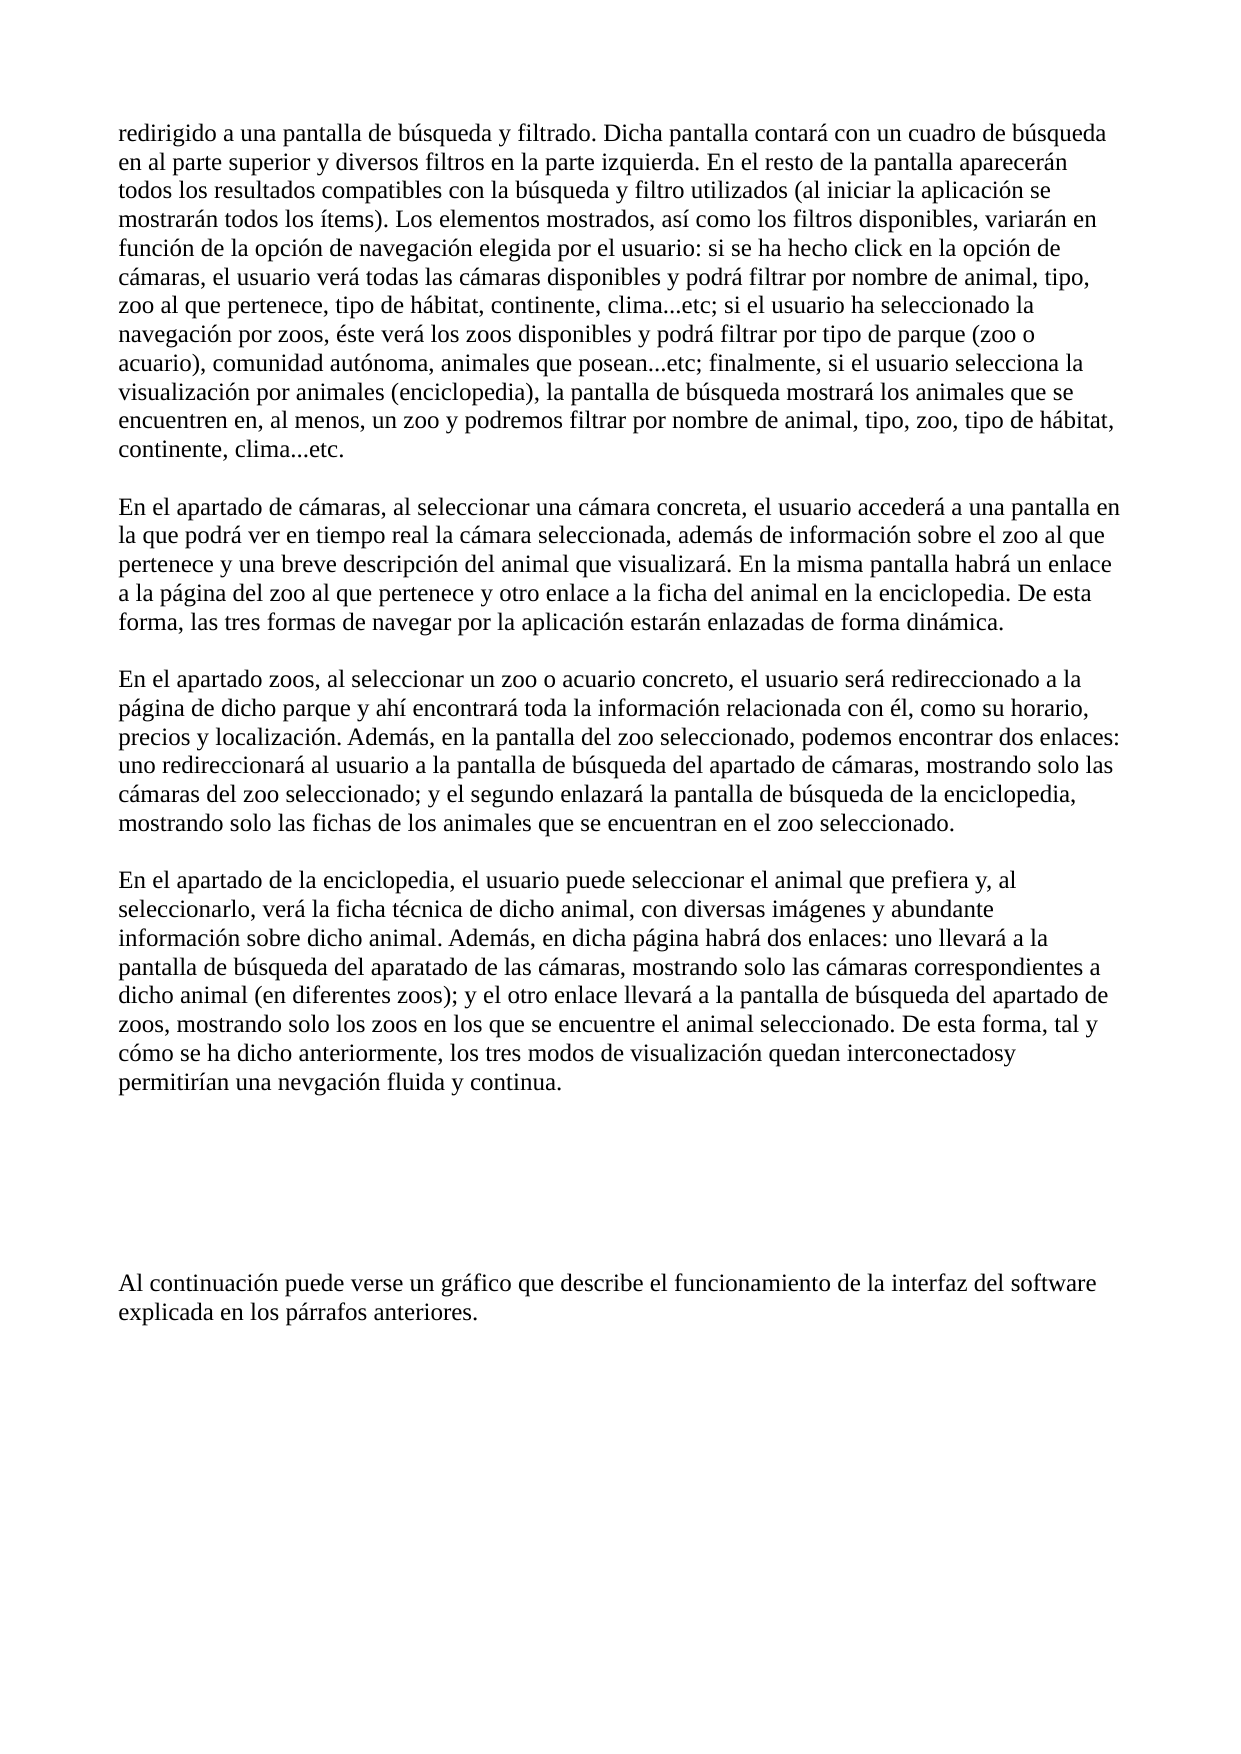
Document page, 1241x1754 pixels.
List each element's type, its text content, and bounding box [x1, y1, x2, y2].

text En el apartado de la enciclopedia, el usuario puede seleccionar el animal que prefiera y, al seleccionarlo, verá la ficha técnica de dicho animal, con diversas imágenes y abundante información sobre dicho animal. Además, en dicha página habrá dos enlaces: uno llevará a la pantalla de búsqueda del aparatado de las cámaras, mostrando solo las cámaras correspondientes a dicho animal (en diferentes zoos); y el otro enlace llevará a la pantalla de búsqueda del apartado de zoos, mostrando solo los zoos en los que se encuentre el animal seleccionado. De esta forma, tal y cómo se ha dicho anteriormente, los tres modos de visualización quedan interconectadosy permitirían una nevgación fluida y continua. [118, 866, 1122, 1096]
text En el apartado de cámaras, al seleccionar una cámara concreta, el usuario accederá a una pantalla en la que podrá ver en tiempo real la cámara seleccionada, además de información sobre el zoo al que pertenece y una breve descripción del animal que visualizará. En la misma pantalla habrá un enlace a la página del zoo al que pertenece y otro enlace a la ficha del animal en la enciclopedia. De esta forma, las tres formas de navegar por la aplicación estarán enlazadas de forma dinámica. [118, 492, 1122, 636]
text redirigido a una pantalla de búsqueda y filtrado. Dicha pantalla contará con un cuadro de búsqueda en al parte superior y diversos filtros en la parte izquierda. En el resto de la pantalla aparecerán todos los resultados compatibles con la búsqueda y filtro utilizados (al iniciar la aplicación se mostrarán todos los ítems). Los elementos mostrados, así como los filtros disponibles, variarán en función de la opción de navegación elegida por el usuario: si se ha hecho click en la opción de cámaras, el usuario verá todas las cámaras disponibles y podrá filtrar por nombre de animal, tipo, zoo al que pertenece, tipo de hábitat, continente, clima...etc; si el usuario ha seleccionado la navegación por zoos, éste verá los zoos disponibles y podrá filtrar por tipo de parque (zoo o acuario), comunidad autónoma, animales que posean...etc; finalmente, si el usuario selecciona la visualización por animales (enciclopedia), la pantalla de búsqueda mostrará los animales que se encuentren en, al menos, un zoo y podremos filtrar por nombre de animal, tipo, zoo, tipo de hábitat, continente, clima...etc. [118, 118, 1122, 463]
text En el apartado zoos, al seleccionar un zoo o acuario concreto, el usuario será redireccionado a la página de dicho parque y ahí encontrará toda la información relacionada con él, como su horario, precios y localización. Además, en la pantalla del zoo seleccionado, podemos encontrar dos enlaces: uno redireccionará al usuario a la pantalla de búsqueda del apartado de cámaras, mostrando solo las cámaras del zoo seleccionado; y el segundo enlazará la pantalla de búsqueda de la enciclopedia, mostrando solo las fichas de los animales que se encuentran en el zoo seleccionado. [118, 664, 1122, 837]
text Al continuación puede verse un gráfico que describe el funcionamiento de la interfaz del software explicada en los párrafos anteriores. [118, 1268, 1122, 1326]
